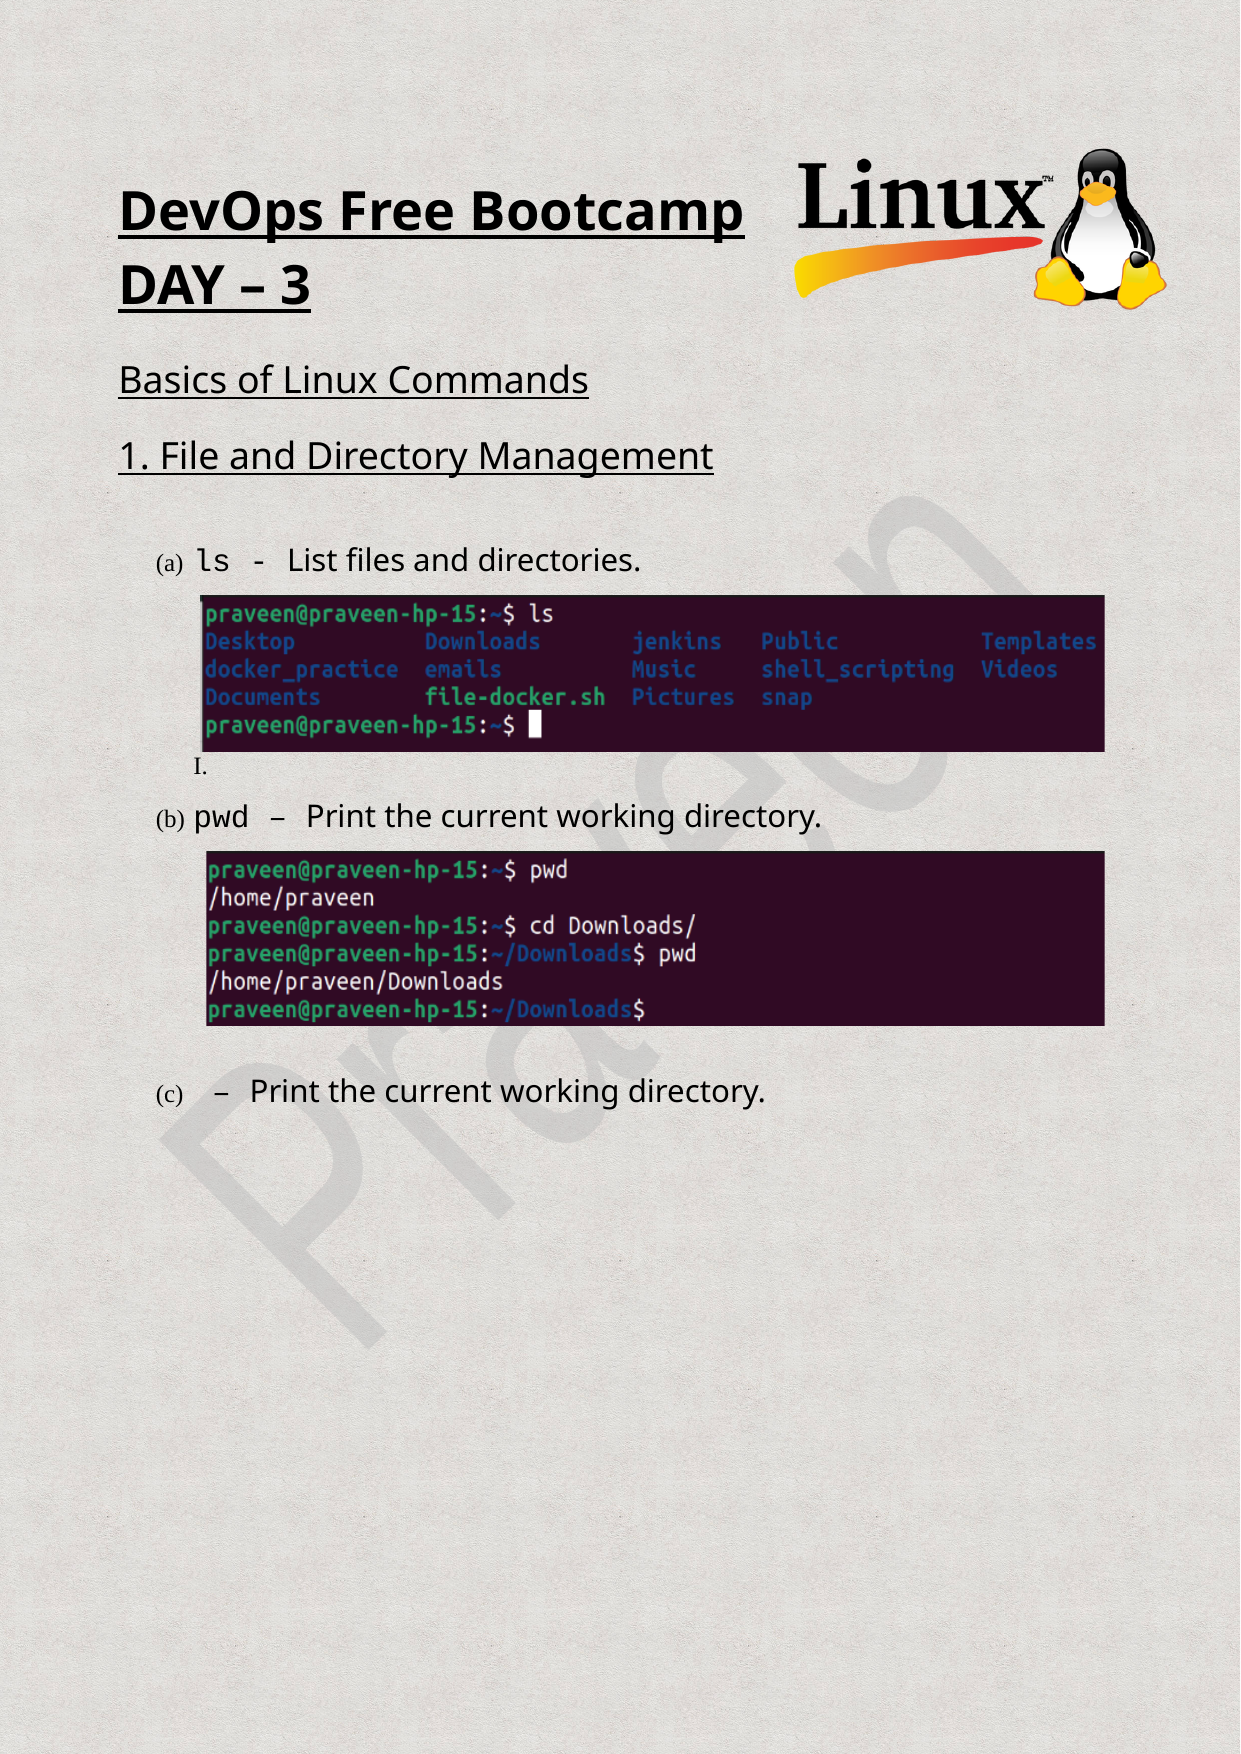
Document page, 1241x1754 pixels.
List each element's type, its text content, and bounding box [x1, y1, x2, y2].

list [887, 538, 983, 581]
list – Print the current working directory. [602, 1069, 1122, 1112]
list ls - List files and directories. [156, 538, 876, 581]
list pwd – Print the current working directory. [665, 794, 732, 835]
list [978, 538, 1122, 581]
list – Print the current working directory. [156, 1069, 232, 1112]
picture [0, 0, 1241, 1754]
subtitle 1. File and Directory Management [118, 429, 1122, 481]
list – Print the current working directory. [516, 1069, 587, 1112]
list – Print the current working directory. [233, 1094, 303, 1112]
subtitle DevOps Free Bootcamp DAY – 3 [118, 173, 777, 320]
list – Print the current working directory. [290, 1069, 389, 1112]
list pwd – Print the current working directory. [156, 794, 658, 837]
list pwd – Print the current working directory. [733, 794, 1122, 837]
subtitle Basics of Linux Commands [118, 353, 777, 404]
list – Print the current working directory. [396, 1069, 510, 1112]
